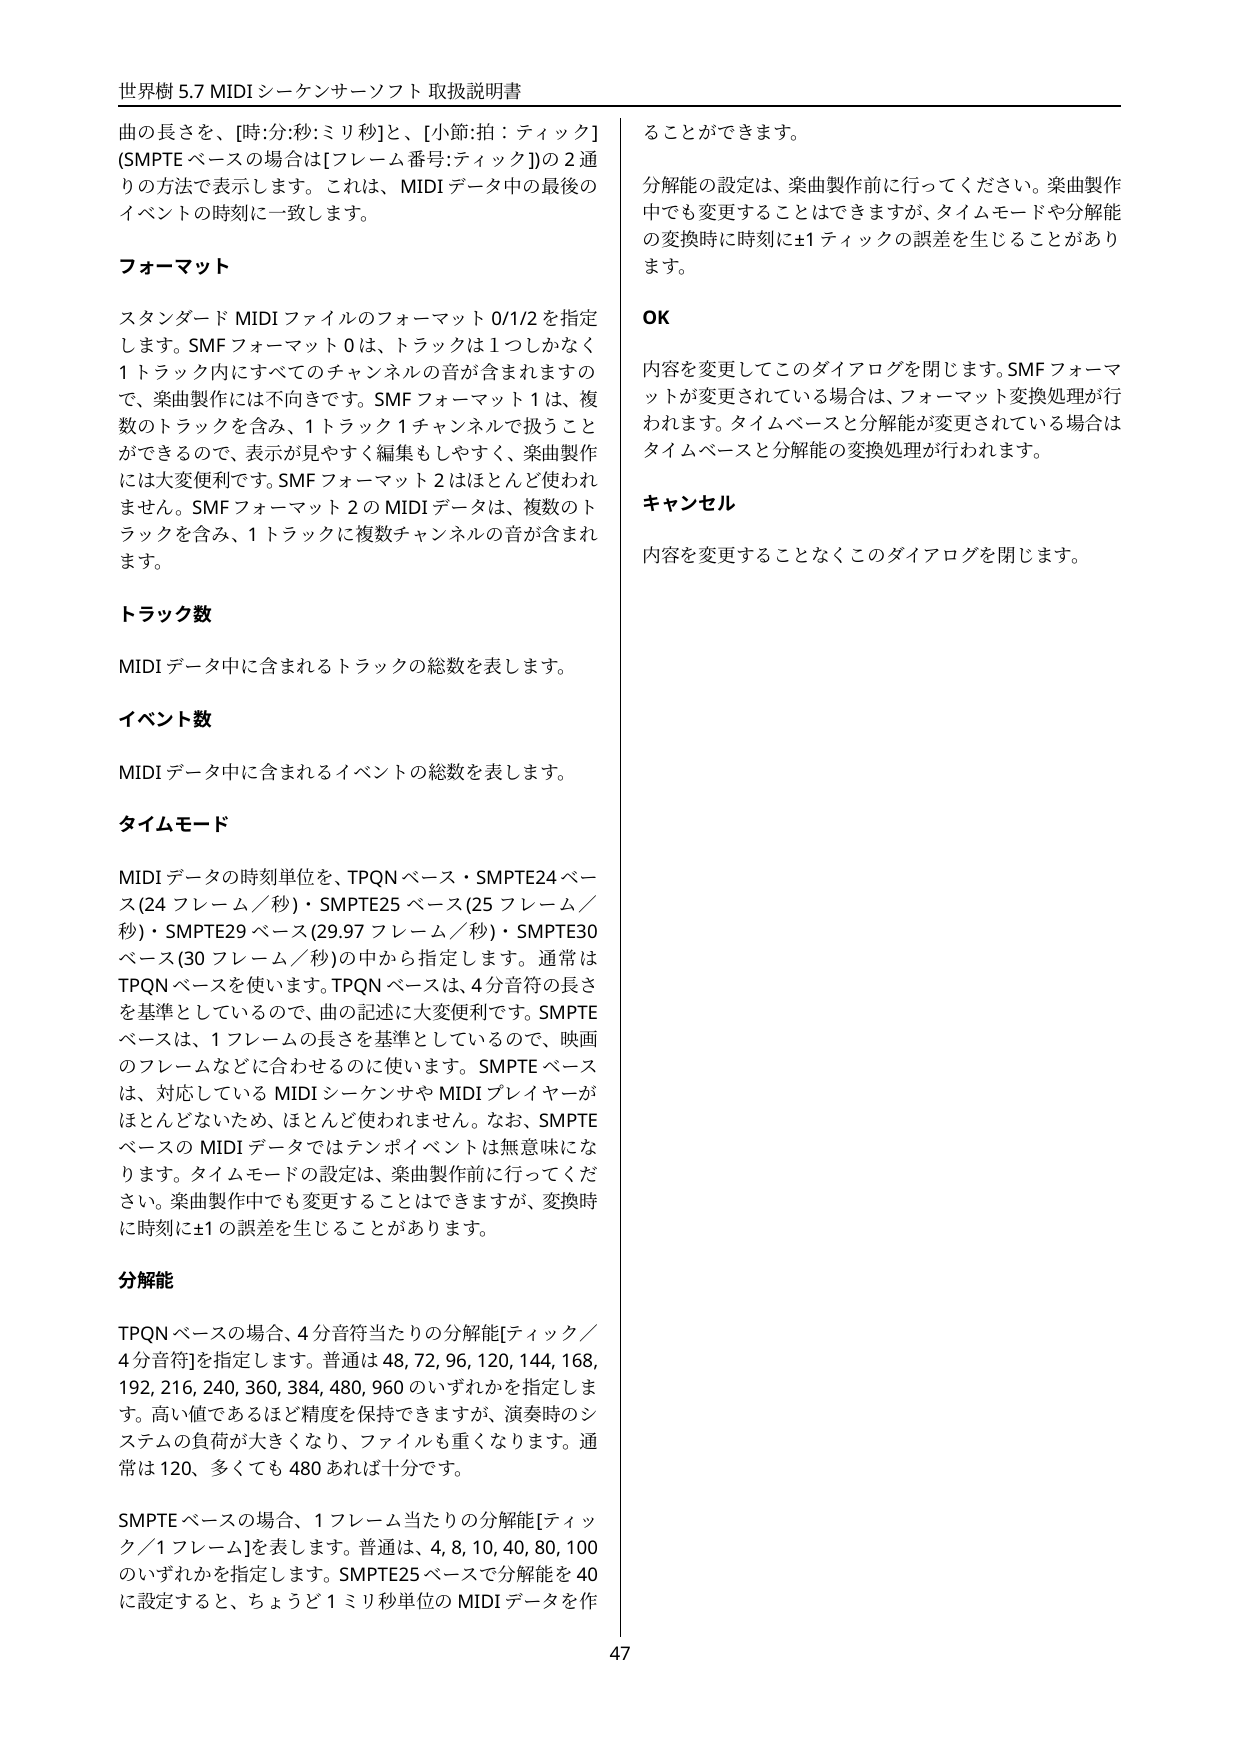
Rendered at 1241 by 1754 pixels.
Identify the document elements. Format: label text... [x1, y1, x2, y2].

text MIDIデータの時刻単位を、TPQNベース・SMPTE24ベース(24フレーム／秒)・SMPTE25ベース(25フレーム／秒)・SMPTE29ベース(29.97フレーム／秒)・SMPTE30ベース(30フレーム／秒)の中から指定します。通常はTPQNベースを使います。TPQNベースは、4分音符の長さを基準としているので、曲の記述に大変便利です。SMPTEベースは、1フレームの長さを基準としているので、映画のフレームなどに合わせるのに使います。SMPTEベースは、対応しているMIDIシーケンサやMIDIプレイヤーがほとんどないため、ほとんど使われません。なお、SMPTEベースのMIDIデータではテンポイベントは無意味になります。タイムモードの設定は、楽曲製作前に行ってください。楽曲製作中でも変更することはできますが、変換時に時刻に±1の誤差を生じることがあります。 [118, 863, 598, 1240]
text 内容を変更してこのダイアログを閉じます。SMFフォーマットが変更されている場合は、フォーマット変換処理が行われます。タイムベースと分解能が変更されている場合は、タイムベースと分解能の変換処理が行われます。 [642, 355, 1122, 463]
text タイムモード [118, 810, 598, 837]
text 分解能 [118, 1266, 598, 1293]
text OK [642, 304, 1122, 329]
text スタンダードMIDIファイルのフォーマット0/1/2を指定します。SMFフォーマット0は、トラックは１つしかなく、1トラック内にすべてのチャンネルの音が含まれますので、楽曲製作には不向きです。SMFフォーマット1は、複数のトラックを含み、1トラック1チャンネルで扱うことができるので、表示が見やすく編集もしやすく、楽曲製作には大変便利です。SMFフォーマット2はほとんど使われません。SMFフォーマット2のMIDIデータは、複数のトラックを含み、1トラックに複数チャンネルの音が含まれます。 [118, 304, 598, 574]
text イベント数 [118, 705, 598, 732]
text トラック数 [118, 599, 598, 627]
text キャンセル [642, 488, 1122, 516]
text フォーマット [118, 252, 598, 279]
text 分解能の設定は、楽曲製作前に行ってください。楽曲製作中でも変更することはできますが、タイムモードや分解能の変換時に時刻に±1ティックの誤差を生じることがあります。 [642, 171, 1122, 278]
text ることができます。 [642, 118, 1122, 145]
text 曲の長さを、[時:分:秒:ミリ秒]と、[小節:拍：ティック] (SMPTEベースの場合は[フレーム番号:ティック])の2通りの方法で表示します。これは、MIDIデータ中の最後のイベントの時刻に一致します。 [118, 118, 598, 226]
text 内容を変更することなくこのダイアログを閉じます。 [642, 541, 1122, 568]
text TPQNベースの場合、4分音符当たりの分解能[ティック／4分音符]を指定します。普通は48, 72, 96, 120, 144, 168, 192, 216, 240, 360, 384, 480, 960のいずれかを指定します。高い値であるほど精度を保持できますが、演奏時のシステムの負荷が大きくなり、ファイルも重くなります。通常は120、多くても480あれば十分です。 [118, 1319, 598, 1481]
text MIDIデータ中に含まれるイベントの総数を表します。 [118, 757, 598, 784]
text SMPTEベースの場合、1フレーム当たりの分解能[ティック／1フレーム]を表します。普通は、4, 8, 10, 40, 80, 100のいずれかを指定します。SMPTE25ベースで分解能を40に設定すると、ちょうど1ミリ秒単位のMIDIデータを作 [118, 1506, 598, 1614]
text MIDIデータ中に含まれるトラックの総数を表します。 [118, 652, 598, 679]
